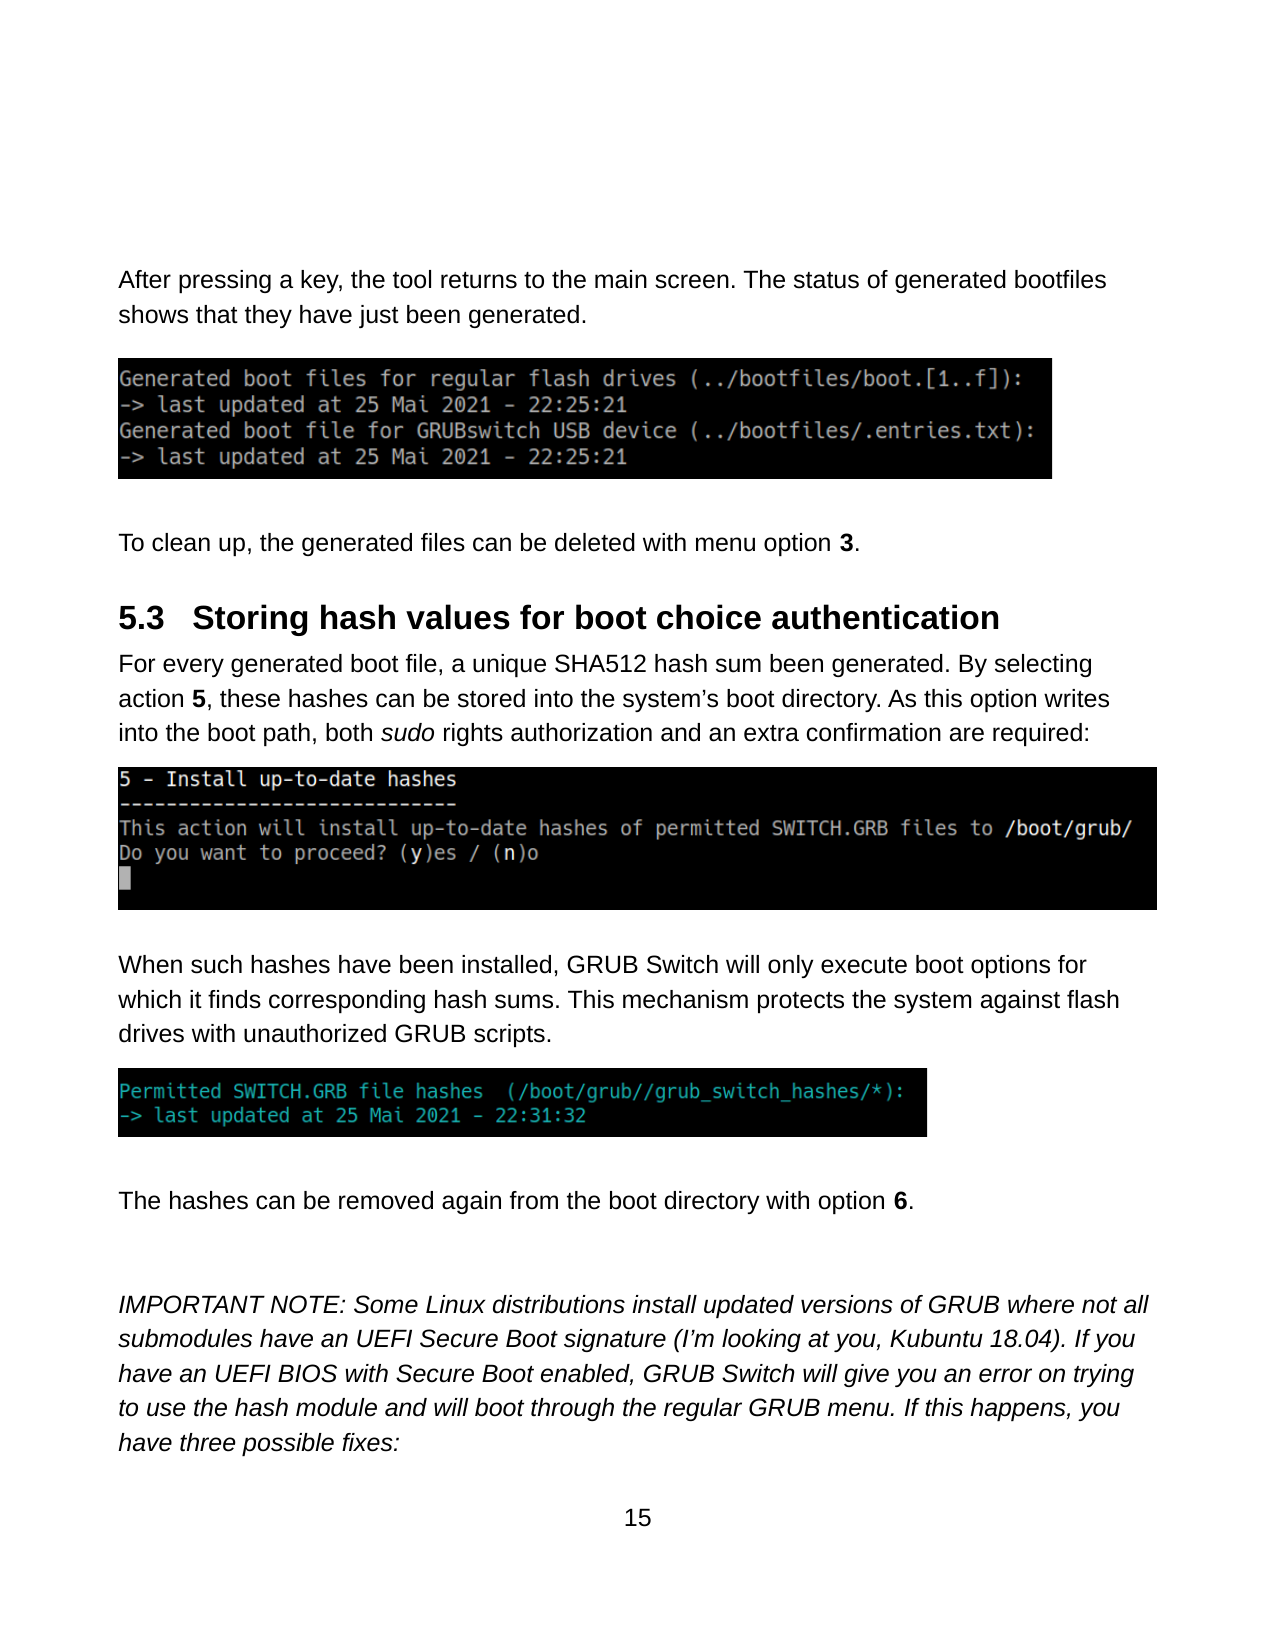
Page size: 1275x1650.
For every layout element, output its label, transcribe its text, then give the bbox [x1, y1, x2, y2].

picture [118, 767, 1157, 910]
text When such hashes have been installed, GRUB Switch will only execute boot options for which it finds corresponding hash sums. This mechanism protects the system against flash drives with unauthorized GRUB scripts. [118, 910, 1157, 1048]
text The hashes can be removed again from the boot directory with option 6. IMPORTANT NOTE: Some Linux distributions install updated versions of GRUB where not all submodules have an UEFI Secure Boot signature (I’m looking at you, Kubuntu 18.04). If you have an UEFI BIOS with Secure Boot enabled, GRUB Switch will give you an error on trying to use the hash module and will boot through the regular GRUB menu. If this happens, you have three possible fixes: [118, 1117, 1157, 1456]
picture [118, 1068, 928, 1137]
text For every generated boot file, a unique SHA512 hash sum been generated. By selecting action 5, these hashes can be stored into the system’s boot directory. As this option writes into the boot path, both sudo rights authorization and an extra confirmation are required: [118, 649, 1157, 747]
text To clean up, the generated files can be deleted with menu option 3. [118, 528, 1157, 557]
picture [118, 358, 1053, 479]
text After pressing a key, the tool returns to the main screen. The status of generated bootfiles shows that they have just been generated. [118, 265, 1157, 508]
subtitle Storing hash values for boot choice authentication [118, 598, 1157, 637]
